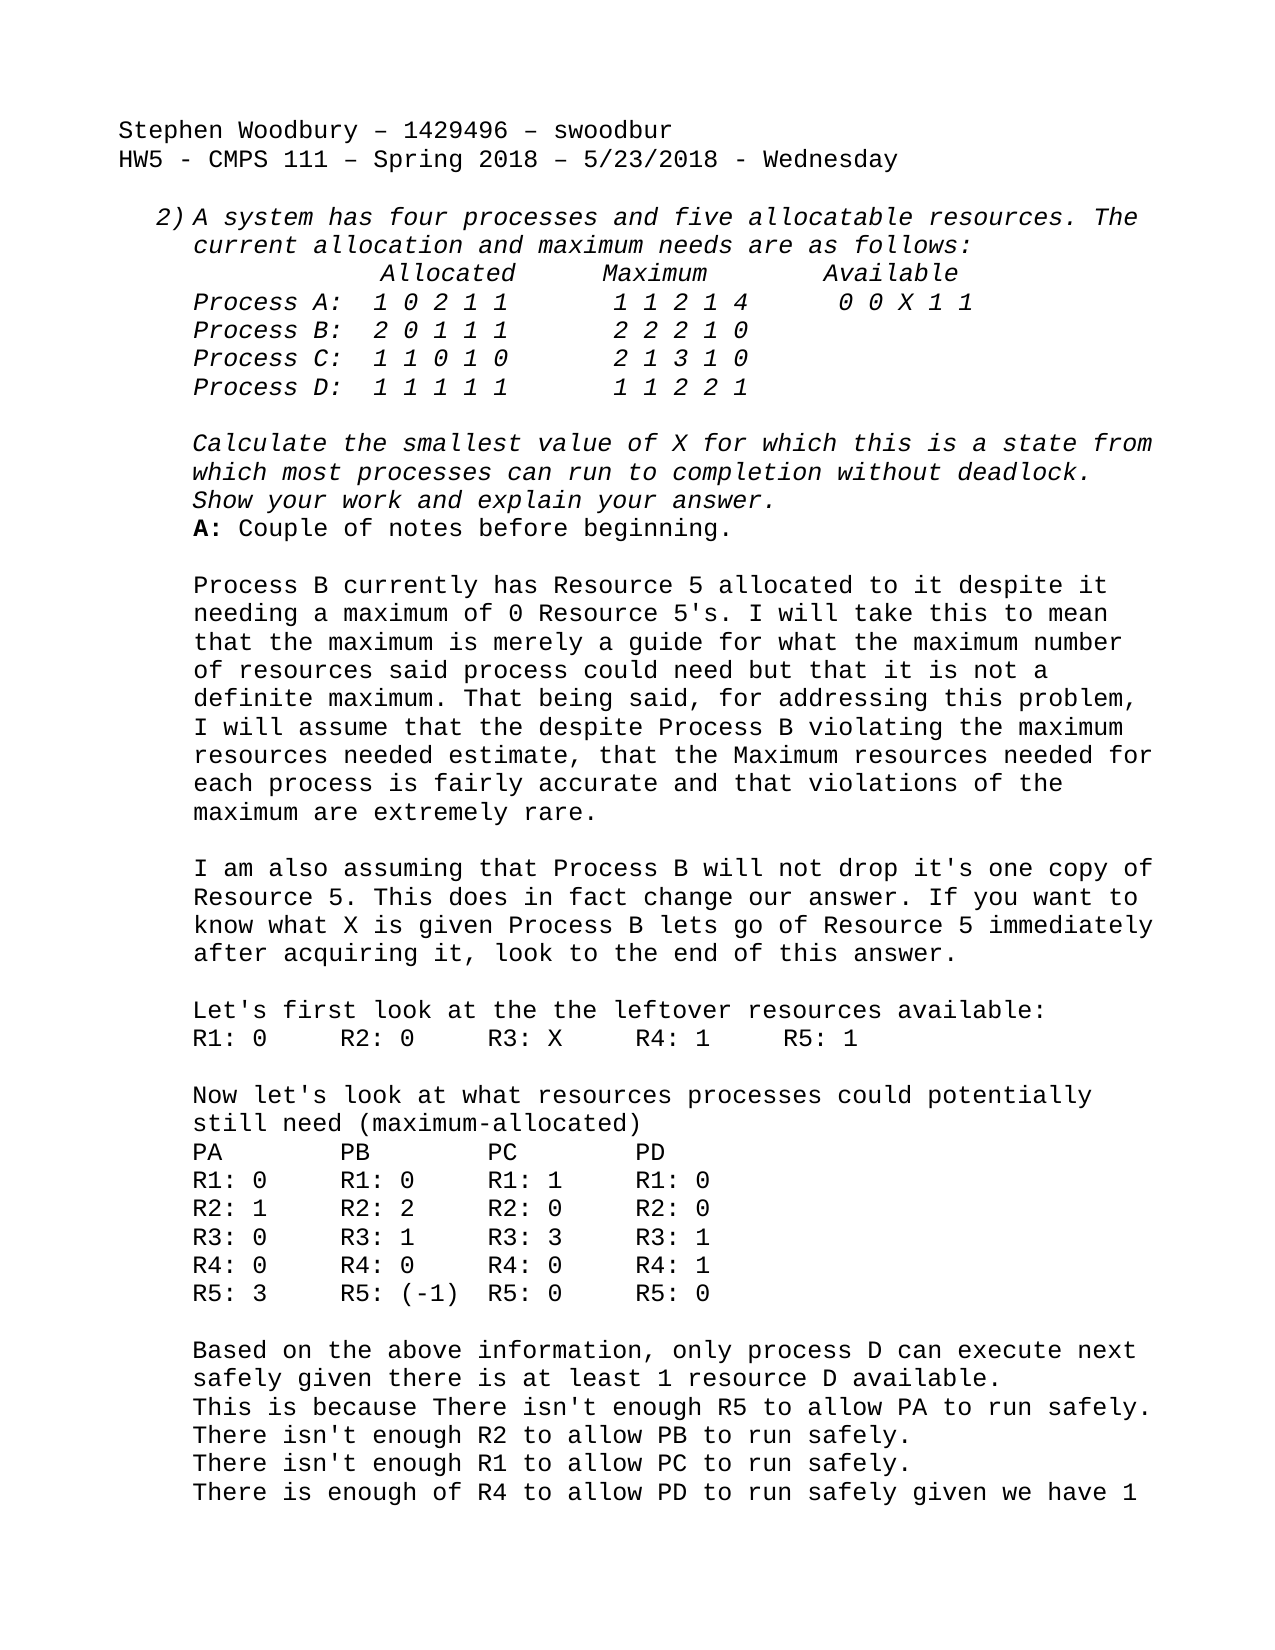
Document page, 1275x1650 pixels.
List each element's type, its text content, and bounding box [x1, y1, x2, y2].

text There is enough of R4 to allow PD to run safely given we have 1 [118, 1479, 1157, 1508]
text Based on the above information, only process D can execute next safely given there is at least 1 resource D available. [118, 1338, 1157, 1394]
text R4: 0 R4: 0 R4: 0 R4: 1 [118, 1253, 1157, 1281]
text PA PB PC PD [118, 1139, 1157, 1168]
text Let's first look at the the leftover resources available: [118, 998, 1157, 1026]
list Process B currently has Resource 5 allocated to it despite it needing a maximum of 0 Resource 5's. I will take this to mean that the maximum is merely a guide for what the maximum number of resources said process could need but that it is not a definite maximum. That being said, for addressing this problem, I will assume that the despite Process B violating the maximum resources needed estimate, that the Maximum resources needed for each process is fairly accurate and that violations of the maximum are extremely rare. [156, 573, 1157, 828]
text R2: 1 R2: 2 R2: 0 R2: 0 [118, 1196, 1157, 1224]
text This is because There isn't enough R5 to allow PA to run safely. [118, 1394, 1157, 1423]
text R1: 0 R1: 0 R1: 1 R1: 0 [118, 1168, 1157, 1196]
list A: Couple of notes before beginning. [156, 516, 1157, 544]
text R3: 0 R3: 1 R3: 3 R3: 1 [118, 1224, 1157, 1253]
list Allocated Maximum Available [343, 261, 1157, 289]
list I am also assuming that Process B will not drop it's one copy of Resource 5. This does in fact change our answer. If you want to know what X is given Process B lets go of Resource 5 immediately after acquiring it, look to the end of this answer. [156, 856, 1157, 969]
text Calculate the smallest value of X for which this is a state from which most processes can run to completion without deadlock. Show your work and explain your answer. [118, 431, 1157, 516]
list Process D: 1 1 1 1 1 1 1 2 2 1 [156, 374, 1157, 403]
list Process B: 2 0 1 1 1 2 2 2 1 0 [156, 318, 1157, 346]
list A system has four processes and five allocatable resources. The current allocation and maximum needs are as follows: [156, 204, 1157, 261]
text Now let's look at what resources processes could potentially still need (maximum-allocated) [118, 1083, 1157, 1139]
text R1: 0 R2: 0 R3: X R4: 1 R5: 1 [118, 1026, 1157, 1054]
text There isn't enough R1 to allow PC to run safely. [118, 1451, 1157, 1479]
text R5: 3 R5: (-1) R5: 0 R5: 0 [118, 1281, 1157, 1309]
text There isn't enough R2 to allow PB to run safely. [118, 1423, 1157, 1451]
list Process C: 1 1 0 1 0 2 1 3 1 0 [156, 346, 1157, 374]
list Process A: 1 0 2 1 1 1 1 2 1 4 0 0 X 1 1 [156, 289, 1157, 318]
